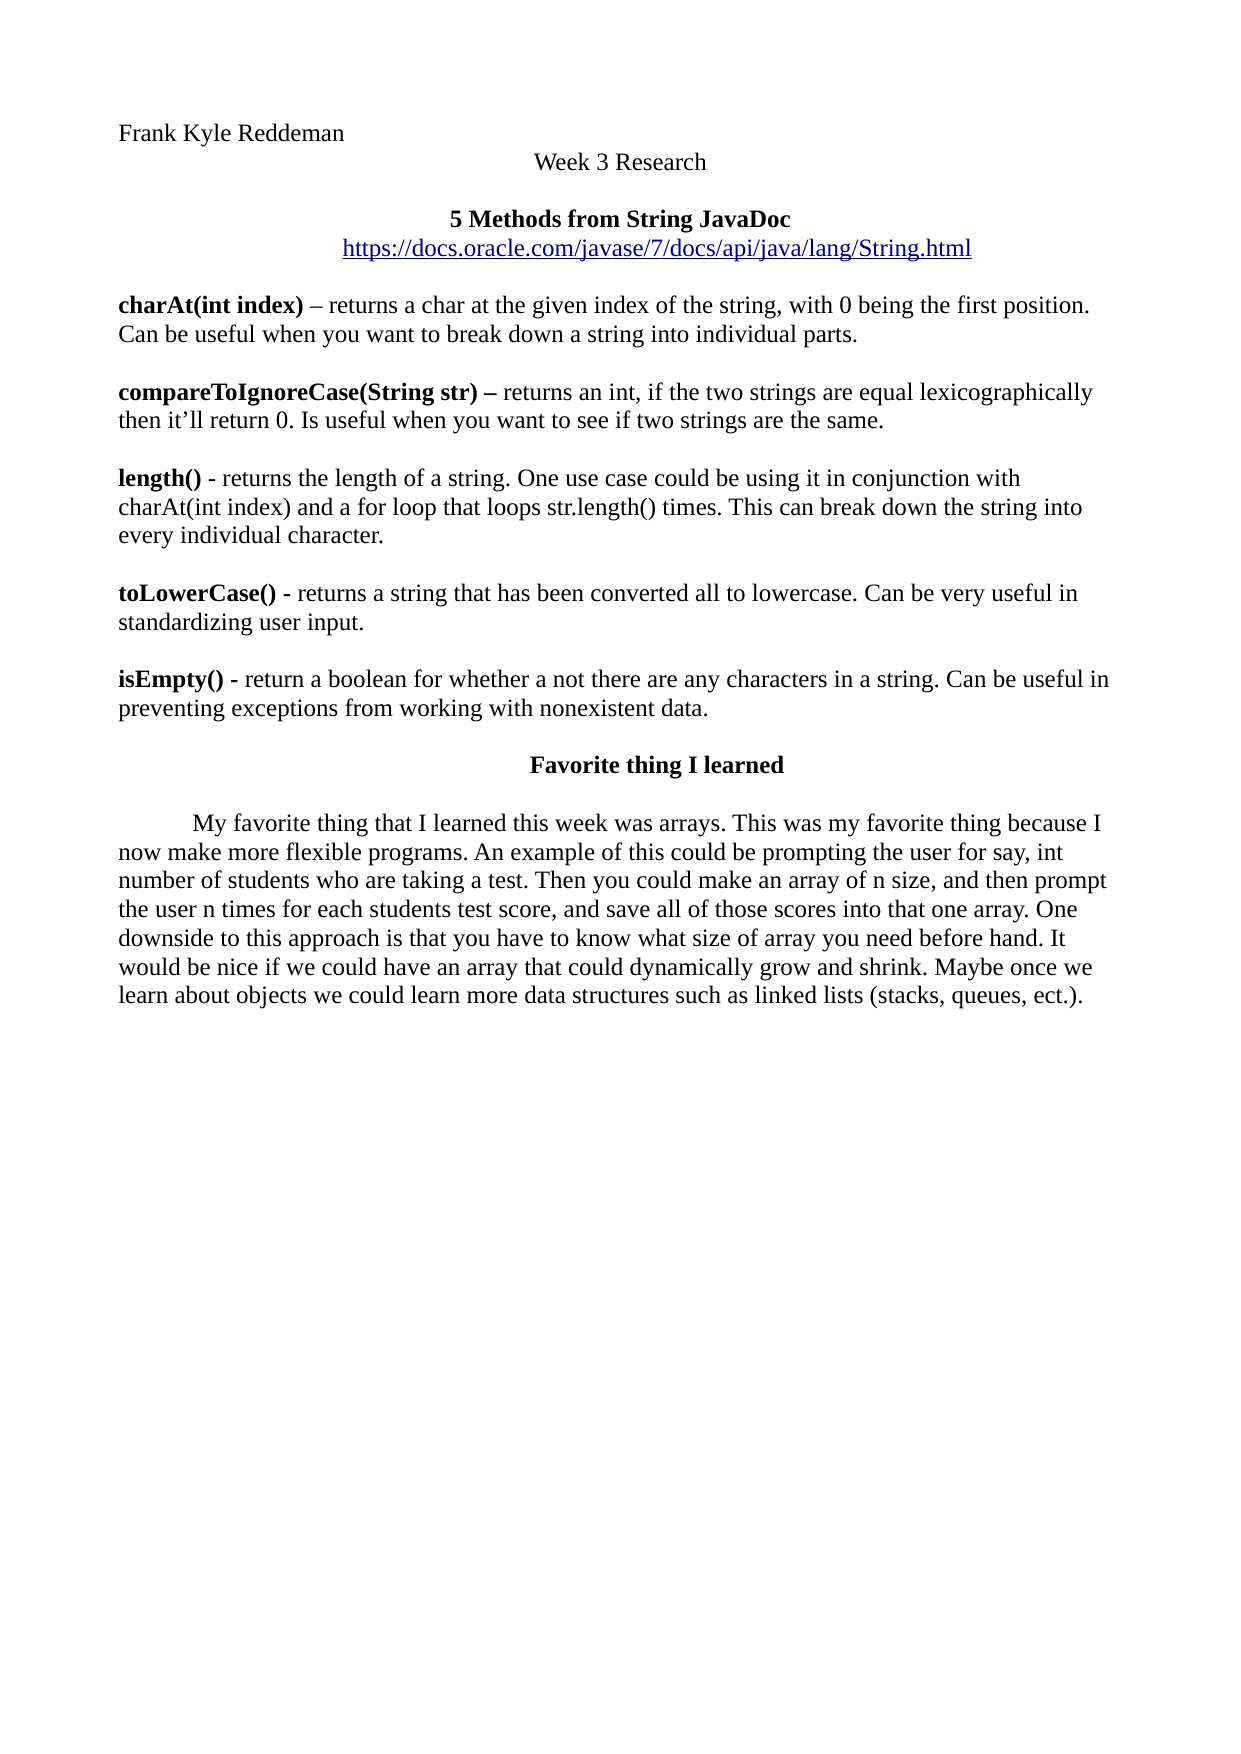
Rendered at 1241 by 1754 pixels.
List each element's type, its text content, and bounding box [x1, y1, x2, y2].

text compareToIgnoreCase(String str) – returns an int, if the two strings are equal lexicographically then it’ll return 0. Is useful when you want to see if two strings are the same. [118, 377, 1122, 434]
text Week 3 Research [118, 147, 1122, 176]
text length() - returns the length of a string. One use case could be using it in conjunction with charAt(int index) and a for loop that loops str.length() times. This can break down the string into every individual character. [118, 463, 1122, 549]
text https://docs.oracle.com/javase/7/docs/api/java/lang/String.html [118, 233, 1122, 262]
text My favorite thing that I learned this week was arrays. This was my favorite thing because I now make more flexible programs. An example of this could be prompting the user for say, int number of students who are taking a test. Then you could make an array of n size, and then prompt the user n times for each students test score, and save all of those scores into that one array. One downside to this approach is that you have to know what size of array you need before hand. It would be nice if we could have an array that could dynamically grow and shrink. Maybe once we learn about objects we could learn more data structures such as linked lists (stacks, queues, ect.). [118, 808, 1122, 1009]
text isEmpty() - return a boolean for whether a not there are any characters in a string. Can be useful in preventing exceptions from working with nonexistent data. [118, 664, 1122, 722]
text Frank Kyle Reddeman [118, 118, 1122, 147]
text 5 Methods from String JavaDoc [118, 204, 1122, 233]
text Favorite thing I learned [118, 751, 1122, 779]
text charAt(int index) – returns a char at the given index of the string, with 0 being the first position. Can be useful when you want to break down a string into individual parts. [118, 291, 1122, 348]
text toLowerCase() - returns a string that has been converted all to lowercase. Can be very useful in standardizing user input. [118, 578, 1122, 636]
